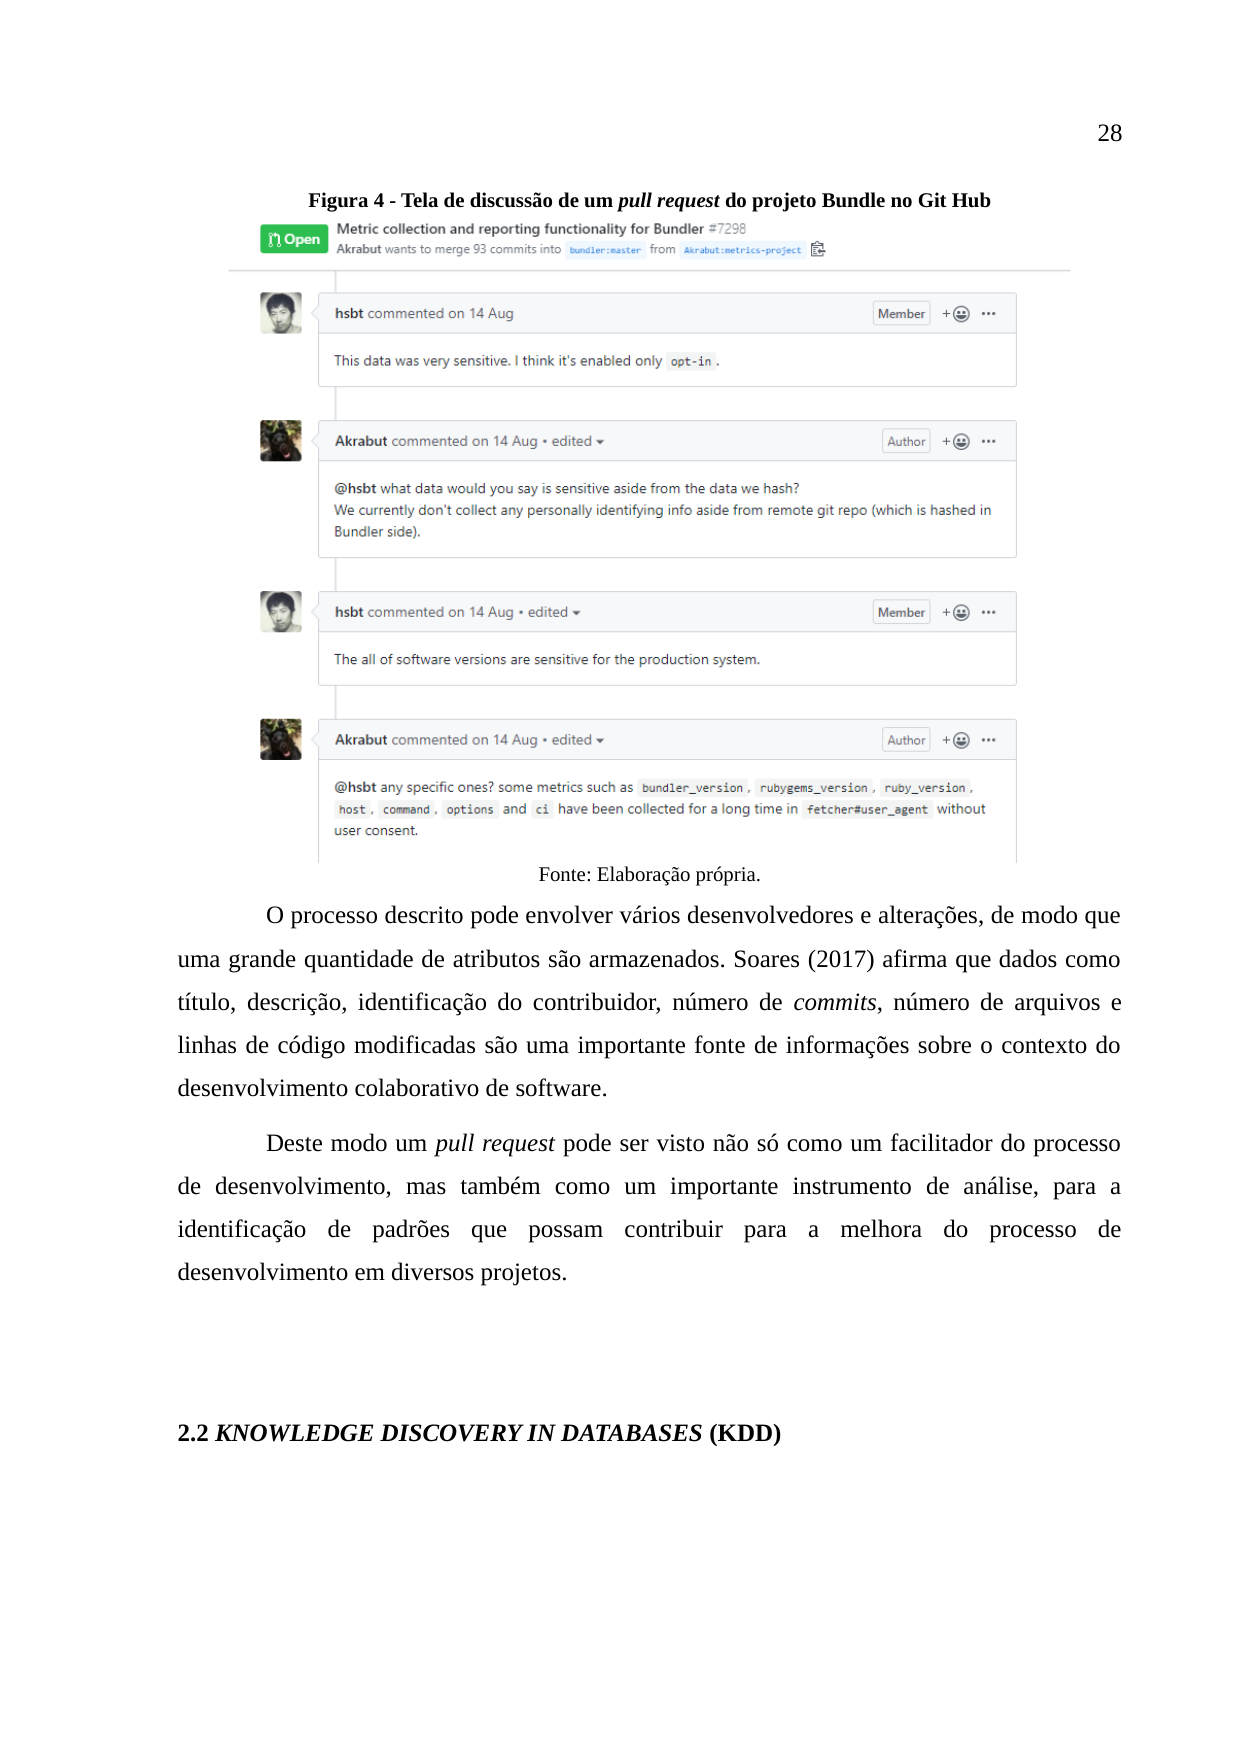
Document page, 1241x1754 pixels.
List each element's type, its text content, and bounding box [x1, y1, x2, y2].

text Figura 4 - Tela de discussão de um pull request do projeto Bundle no Git Hub [229, 188, 1070, 212]
text 2.2 Knowledge Discovery in Databases (KDD) [177, 1418, 1122, 1447]
picture [228, 212, 1071, 863]
text O processo descrito pode envolver vários desenvolvedores e alterações, de modo que uma grande quantidade de atributos são armazenados. Soares (2017) afirma que dados como título, descrição, identificação do contribuidor, número de commits, número de arquivos e linhas de código modificadas são uma importante fonte de informações sobre o contexto do desenvolvimento colaborativo de software. [177, 177, 1122, 1102]
text Fonte: Elaboração própria. [229, 863, 1070, 886]
text Deste modo um pull request pode ser visto não só como um facilitador do processo de desenvolvimento, mas também como um importante instrumento de análise, para a identificação de padrões que possam contribuir para a melhora do processo de desenvolvimento em diversos projetos. [177, 1128, 1122, 1286]
